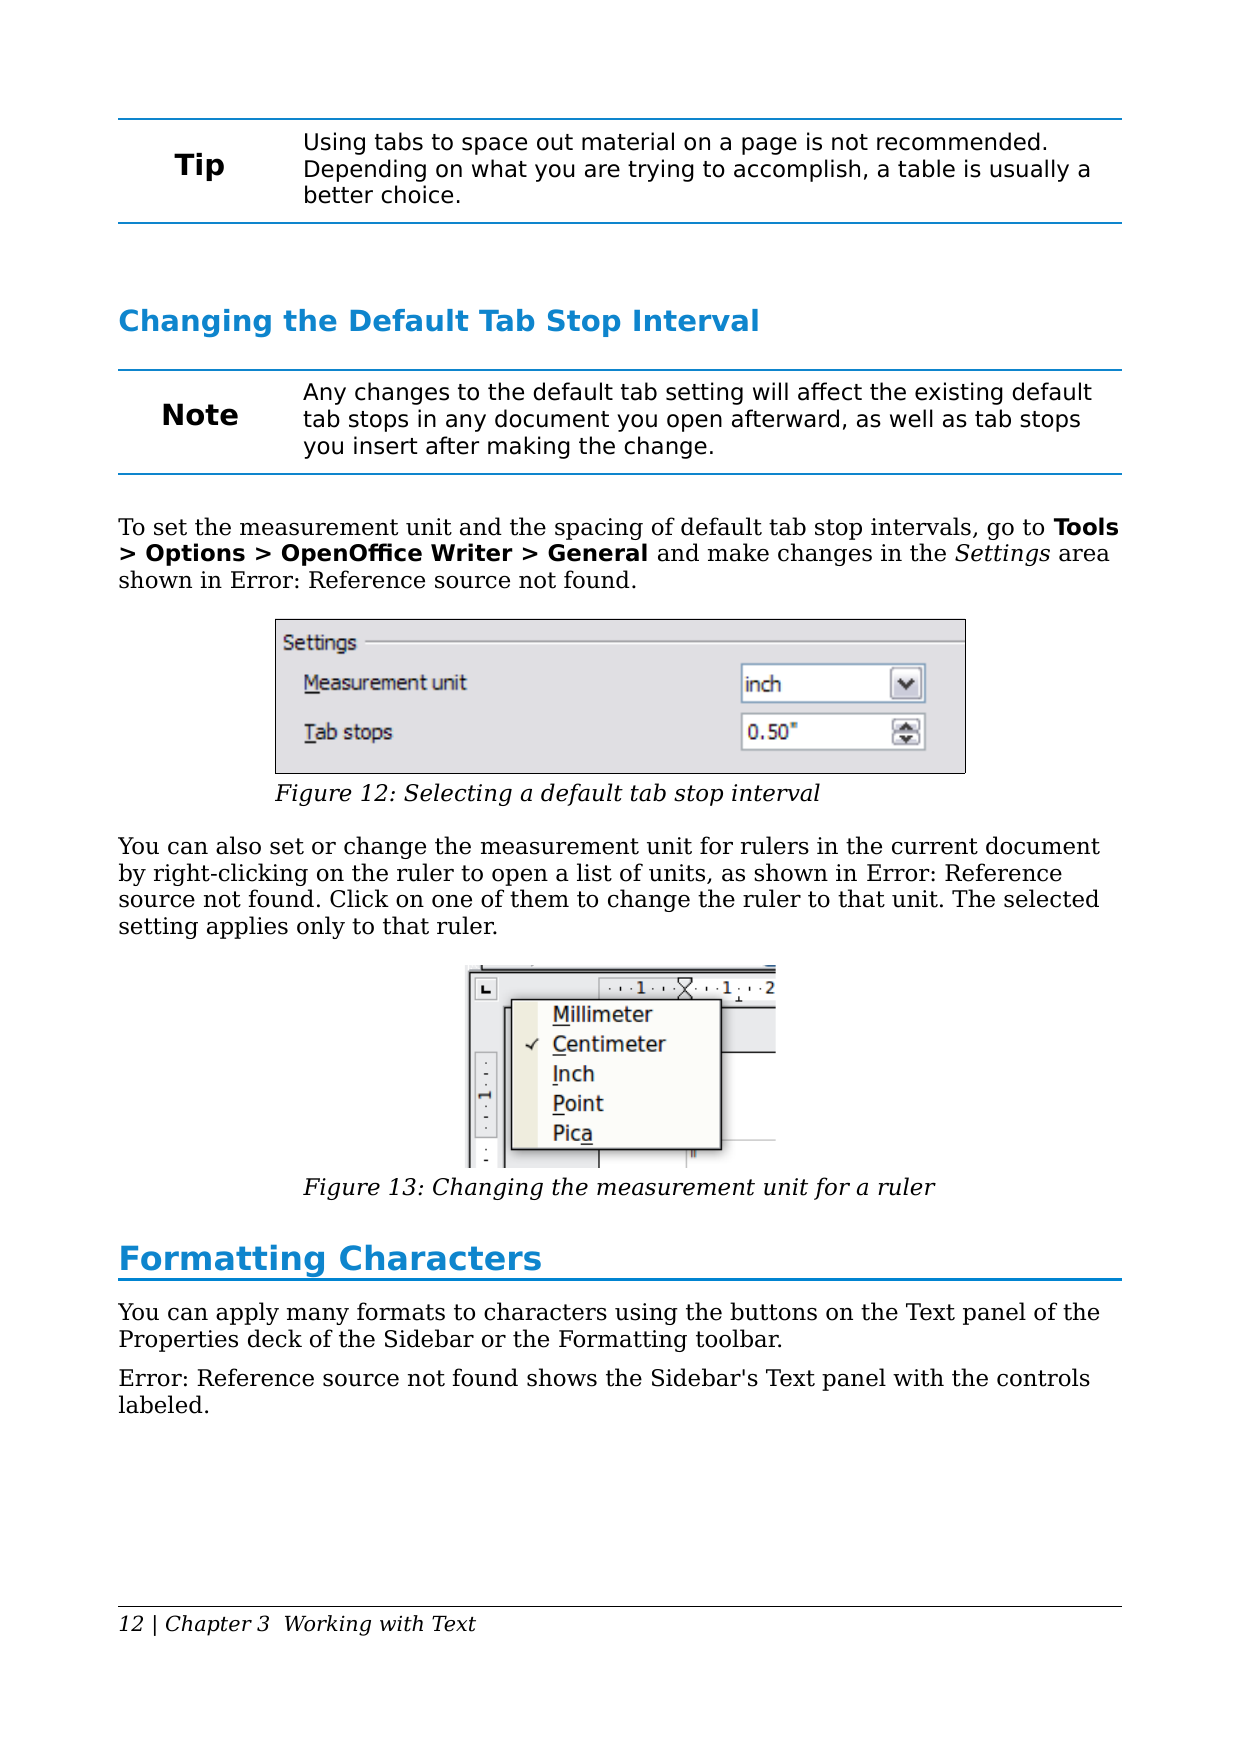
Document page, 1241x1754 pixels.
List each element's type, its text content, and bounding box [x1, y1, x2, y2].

table_header Using tabs to space out material on a page is not recommended. Depending on what you are trying to accomplish, a table is usually a better choice. [281, 120, 1122, 222]
picture [464, 965, 776, 1168]
table_header Tip [118, 120, 281, 222]
subtitle Changing the Default Tab Stop Interval [118, 304, 1122, 338]
subtitle Formatting Characters [118, 1239, 1122, 1278]
text Figure 60 shows the Sidebar's Text panel with the controls labeled. [118, 1365, 1122, 1418]
text You can also set or change the measurement unit for rulers in the current document by right-clicking on the ruler to open a list of units, as shown in Figure 59. Click on one of them to change the ruler to that unit. The selected setting applies only to that ruler. [118, 833, 1122, 940]
text To set the measurement unit and the spacing of default tab stop intervals, go to Tools > Options > OpenOffice Writer > General and make changes in the Settings area shown in Figure 57. [118, 514, 1122, 594]
text You can apply many formats to characters using the buttons on the Text panel of the Properties deck of the Sidebar or the Formatting toolbar. [118, 1299, 1122, 1353]
text Figure 13: Changing the measurement unit for a ruler [285, 1174, 956, 1201]
text Figure 12: Selecting a default tab stop interval [275, 780, 965, 806]
table_header Any changes to the default tab setting will affect the existing default tab stops in any document you open afterward, as well as tab stops you insert after making the change. [281, 371, 1122, 473]
table_header Note [118, 371, 281, 473]
picture [276, 620, 965, 773]
